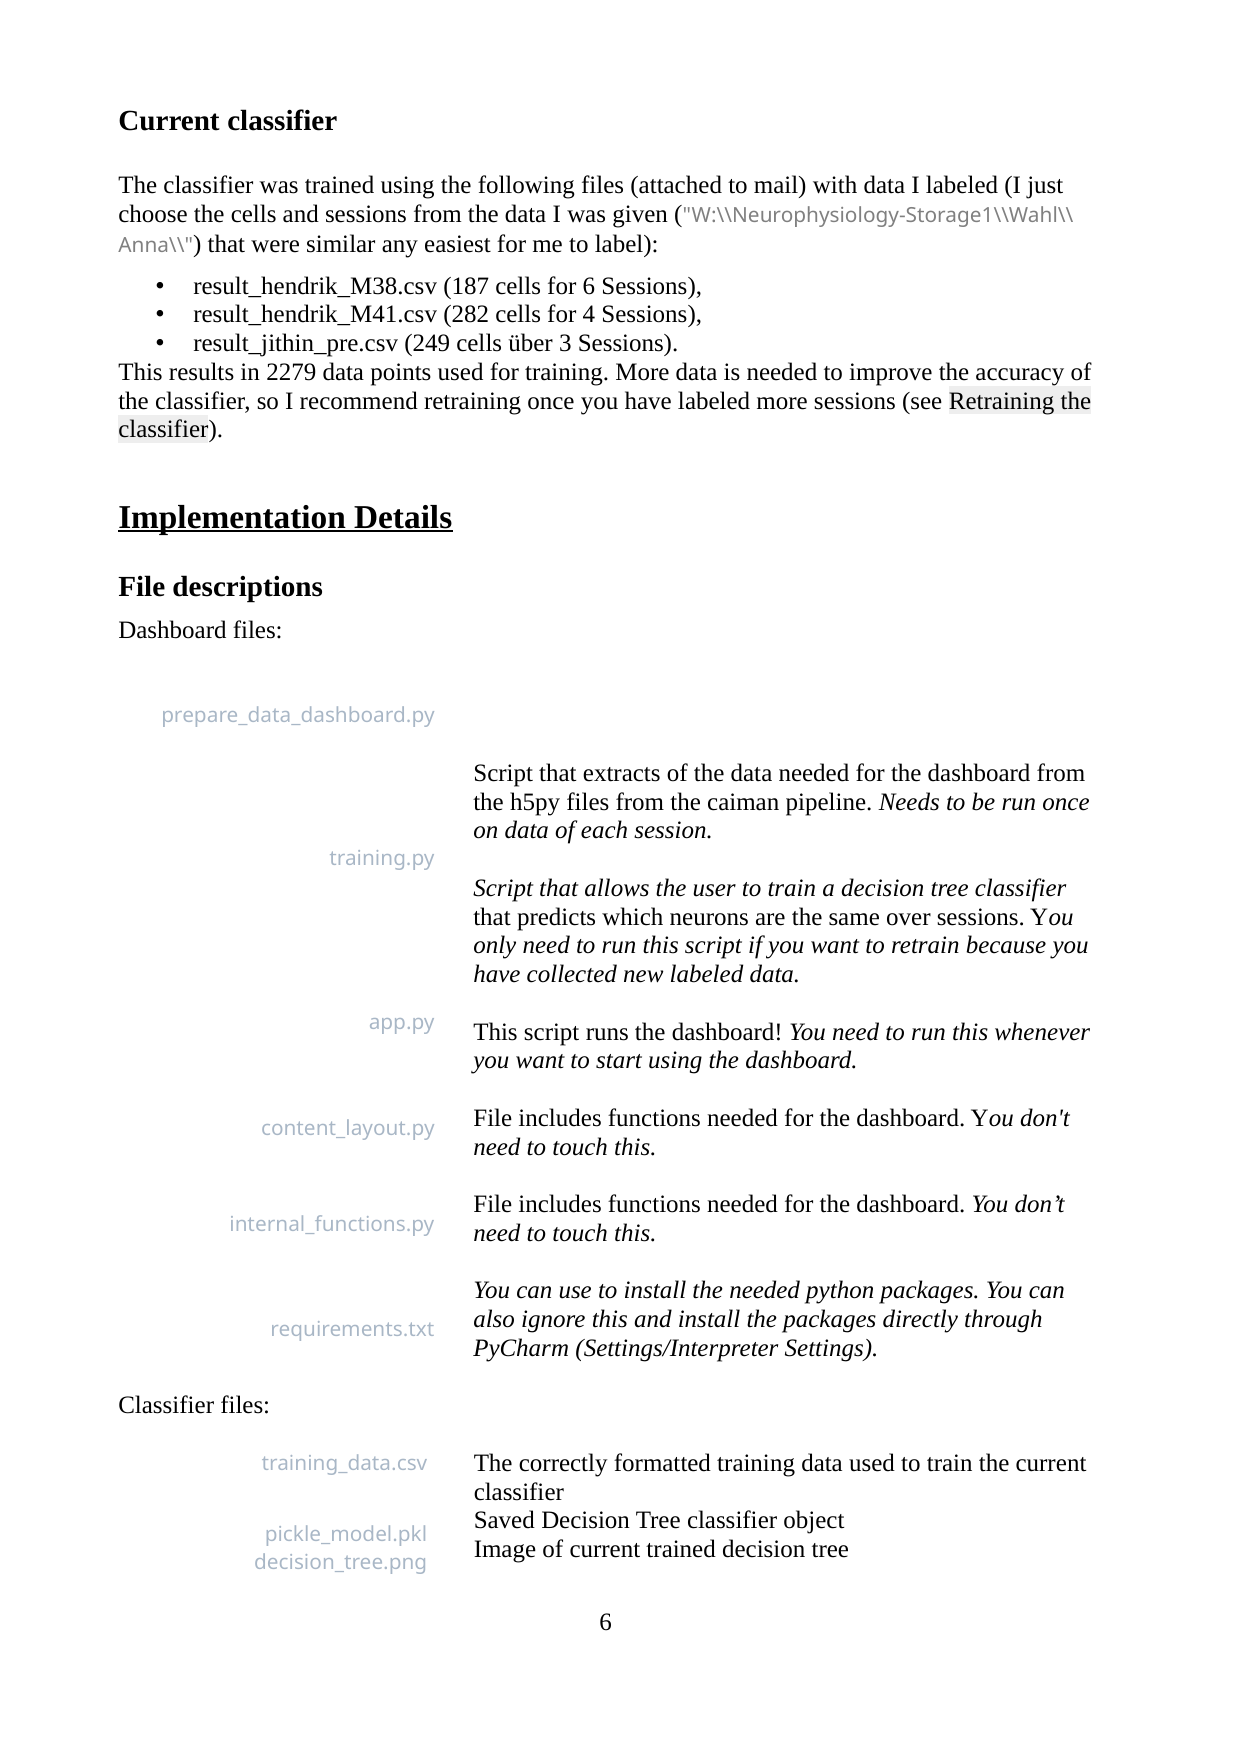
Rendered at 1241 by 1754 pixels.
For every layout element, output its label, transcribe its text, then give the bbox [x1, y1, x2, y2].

text app.py [118, 1007, 434, 1036]
text content_layout.py [118, 1113, 434, 1141]
text internal_functions.py [118, 1209, 434, 1238]
text File includes functions needed for the dashboard. You don’t need to touch this. [473, 1189, 1093, 1247]
subtitle File descriptions [118, 569, 1093, 602]
text training_data.csv [118, 1448, 427, 1476]
text pickle_model.pkl [118, 1519, 427, 1547]
text prepare_data_dashboard.py [118, 700, 434, 729]
text Image of current trained decision tree [473, 1534, 1093, 1563]
subtitle Implementation Details [118, 497, 1093, 535]
text This script runs the dashboard! You need to run this whenever you want to start using the dashboard. [473, 1017, 1093, 1074]
text Saved Decision Tree classifier object [473, 1505, 1093, 1534]
subtitle Current classifier The classifier was trained using the following files (attached to mail) with data I labeled (I just choose the cells and sessions from the data I was given ("W:\\Neurophysiology-Storage1\\Wahl\\Anna\\") that were similar any easiest for me to label): [118, 103, 1093, 258]
text File includes functions needed for the dashboard. You don't need to touch this. [473, 1103, 1093, 1160]
text classifier [473, 1477, 1093, 1505]
text You can use to install the needed python packages. You can also ignore this and install the packages directly through PyCharm (Settings/Interpreter Settings). [473, 1275, 1093, 1362]
text Dashboard files: [118, 615, 1093, 643]
text Script that extracts of the data needed for the dashboard from the h5py files from the caiman pipeline. Needs to be run once on data of each session. [473, 758, 1121, 844]
list result_hendrik_M41.csv (282 cells for 4 Sessions), [156, 299, 1093, 328]
text The correctly formatted training data used to train the current [473, 1448, 1093, 1477]
text This results in 2279 data points used for training. More data is needed to improve the accuracy of the classifier, so I recommend retraining once you have labeled more sessions (see Retraining the classifier). [118, 357, 1093, 443]
text Script that allows the user to train a decision tree classifier that predicts which neurons are the same over sessions. You only need to run this script if you want to retrain because you have collected new labeled data. [473, 873, 1093, 988]
list result_jithin_pre.csv (249 cells über 3 Sessions). [156, 328, 1093, 357]
text decision_tree.png [118, 1547, 427, 1576]
text Classifier files: [118, 1390, 1093, 1419]
text requirements.txt [118, 1314, 434, 1343]
list result_hendrik_M38.csv (187 cells for 6 Sessions), [156, 271, 1093, 299]
text training.py [118, 843, 434, 871]
